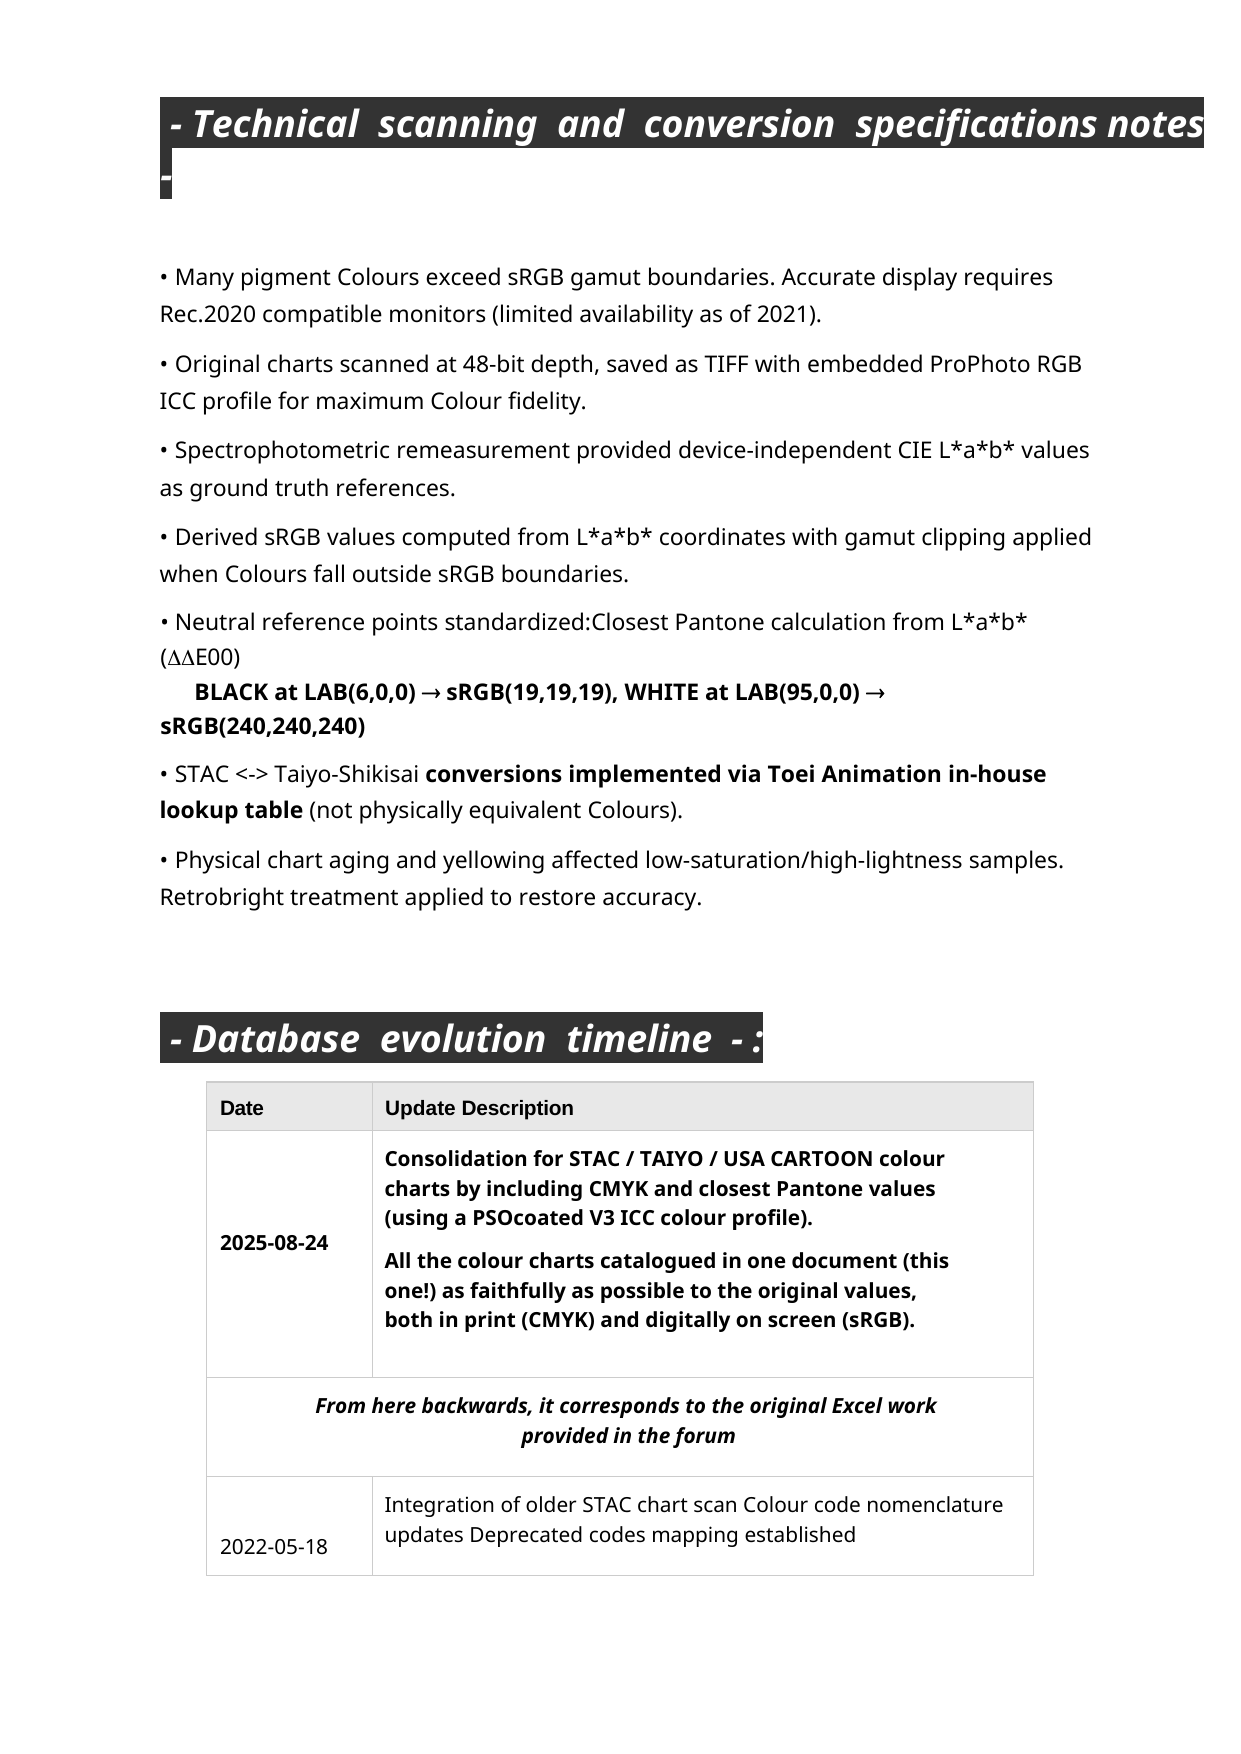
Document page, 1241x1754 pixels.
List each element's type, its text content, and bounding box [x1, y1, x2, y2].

list Derived sRGB values computed from L*a*b* coordinates with gamut clipping applied when Colours fall outside sRGB boundaries. [159, 521, 1122, 589]
list STAC <-> Taiyo-Shikisai conversions implemented via Toei Animation in-house lookup table (not physically equivalent Colours). [159, 758, 1104, 825]
list Many pigment Colours exceed sRGB gamut boundaries. Accurate display requires Rec.2020 compatible monitors (limited availability as of 2021). [159, 261, 1146, 329]
list Neutral reference points standardized:Closest Pantone calculation from L*a*b* (DE00) BLACK at LAB(6,0,0)  sRGB(19,19,19), WHITE at LAB(95,0,0)  sRGB(240,240,240) [160, 606, 1074, 741]
table_cell Integration of older STAC chart scan Colour code nomenclature updates Deprecated codes mapping established [373, 1477, 1033, 1575]
text - Database evolution timeline - : [160, 1012, 1240, 1063]
table_cell 2022-05-18 [207, 1477, 372, 1575]
list Spectrophotometric remeasurement provided device-independent CIE L*a*b* values as ground truth references. [159, 434, 1093, 503]
table_cell 2025-08-24 [207, 1131, 372, 1377]
table_header Update Description [373, 1083, 1033, 1130]
list Physical chart aging and yellowing affected low-saturation/high-lightness samples. Retrobright treatment applied to restore accuracy. [159, 843, 1128, 912]
list Original charts scanned at 48-bit depth, saved as TIFF with embedded ProPhoto RGB ICC profile for maximum Colour fidelity. [159, 348, 1104, 416]
subtitle - Technical scanning and conversion specifications notes - [160, 97, 1240, 199]
table_cell Consolidation for STAC / TAIYO / USA CARTOON colour charts by including CMYK and closest Pantone values (using a PSOcoated V3 ICC colour profile). All the colour charts catalogued in one document (this one!) as faithfully as possible to the original values, both in print (CMYK) and digitally on screen (sRGB). [373, 1131, 1033, 1377]
table_cell From here backwards, it corresponds to the original Excel work provided in the forum [207, 1378, 1033, 1476]
table_header Date [207, 1083, 372, 1130]
